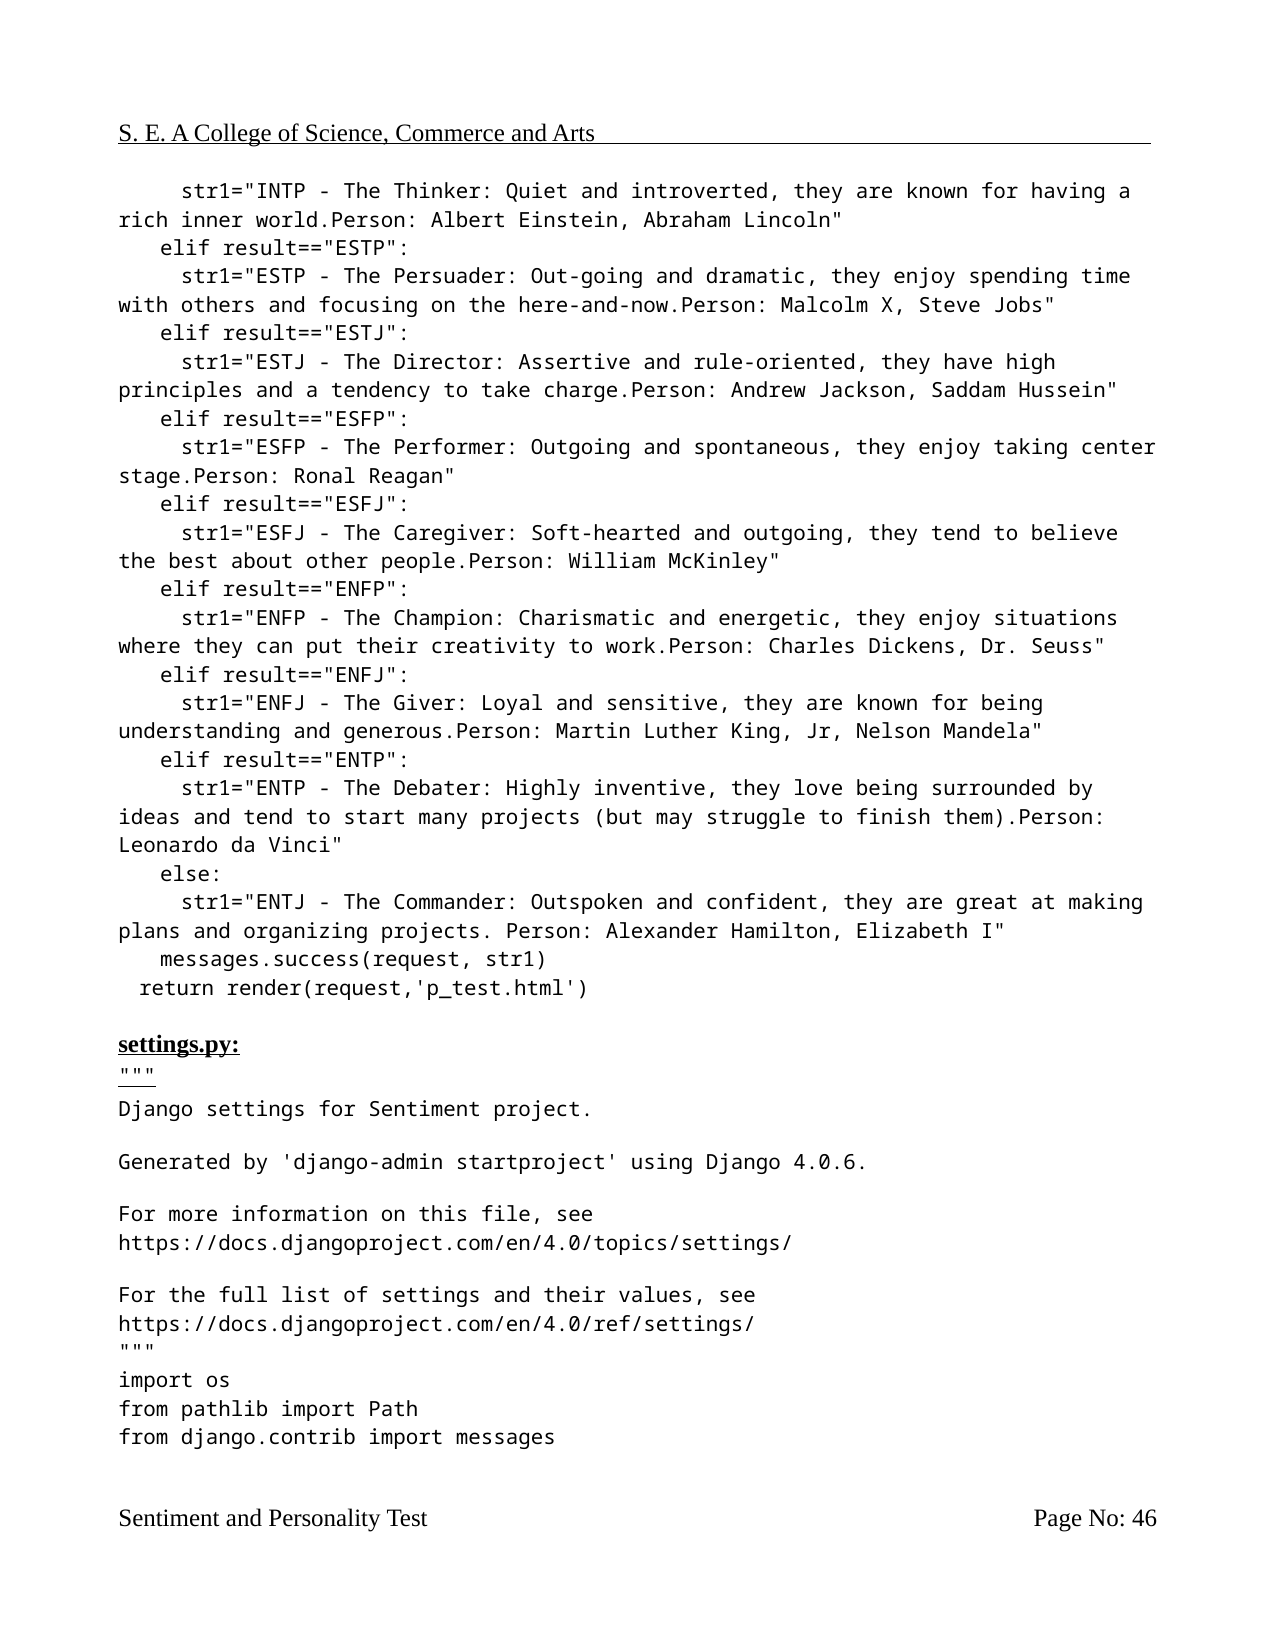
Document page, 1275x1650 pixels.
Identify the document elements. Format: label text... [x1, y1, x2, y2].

text str1="ENFP - The Champion: Charismatic and energetic, they enjoy situations where they can put their creativity to work.Person: Charles Dickens, Dr. Seuss" [118, 603, 1157, 660]
text elif result=="ENFP": [118, 574, 1157, 603]
text str1="ESTP - The Persuader: Out-going and dramatic, they enjoy spending time with others and focusing on the here-and-now.Person: Malcolm X, Steve Jobs" [118, 262, 1157, 318]
text https://docs.djangoproject.com/en/4.0/ref/settings/ [118, 1309, 1157, 1337]
text Django settings for Sentiment project. [118, 1094, 1157, 1123]
text elif result=="ESFP": [118, 404, 1157, 432]
text str1="INTP - The Thinker: Quiet and introverted, they are known for having a rich inner world.Person: Albert Einstein, Abraham Lincoln" [118, 176, 1157, 233]
text For more information on this file, see [118, 1199, 1157, 1228]
text str1="ENFJ - The Giver: Loyal and sensitive, they are known for being understanding and generous.Person: Martin Luther King, Jr, Nelson Mandela" [118, 688, 1157, 745]
text str1="ENTP - The Debater: Highly inventive, they love being surrounded by ideas and tend to start many projects (but may struggle to finish them).Person: Leonardo da Vinci" [118, 773, 1157, 859]
text """ [118, 1337, 1157, 1366]
text str1="ENTJ - The Commander: Outspoken and confident, they are great at making plans and organizing projects. Person: Alexander Hamilton, Elizabeth I" [118, 887, 1157, 944]
text from django.contrib import messages [118, 1422, 1157, 1451]
text Generated by 'django-admin startproject' using Django 4.0.6. [118, 1147, 1157, 1175]
text settings.py: [118, 1029, 1157, 1057]
text elif result=="ENFJ": [118, 660, 1157, 688]
text """ [118, 1062, 1157, 1090]
text return render(request,'p_test.html') [118, 973, 1157, 1001]
text str1="ESFP - The Performer: Outgoing and spontaneous, they enjoy taking center stage.Person: Ronal Reagan" [118, 432, 1157, 489]
text elif result=="ESTJ": [118, 318, 1157, 347]
text elif result=="ESTP": [118, 233, 1157, 262]
text elif result=="ESFJ": [118, 489, 1157, 518]
text else: [118, 859, 1157, 887]
text import os [118, 1366, 1157, 1394]
text https://docs.djangoproject.com/en/4.0/topics/settings/ [118, 1228, 1157, 1256]
text For the full list of settings and their values, see [118, 1280, 1157, 1309]
text messages.success(request, str1) [118, 944, 1157, 973]
text from pathlib import Path [118, 1394, 1157, 1422]
text str1="ESTJ - The Director: Assertive and rule-oriented, they have high principles and a tendency to take charge.Person: Andrew Jackson, Saddam Hussein" [118, 347, 1157, 404]
text elif result=="ENTP": [118, 745, 1157, 773]
text str1="ESFJ - The Caregiver: Soft-hearted and outgoing, they tend to believe the best about other people.Person: William McKinley" [118, 518, 1157, 574]
